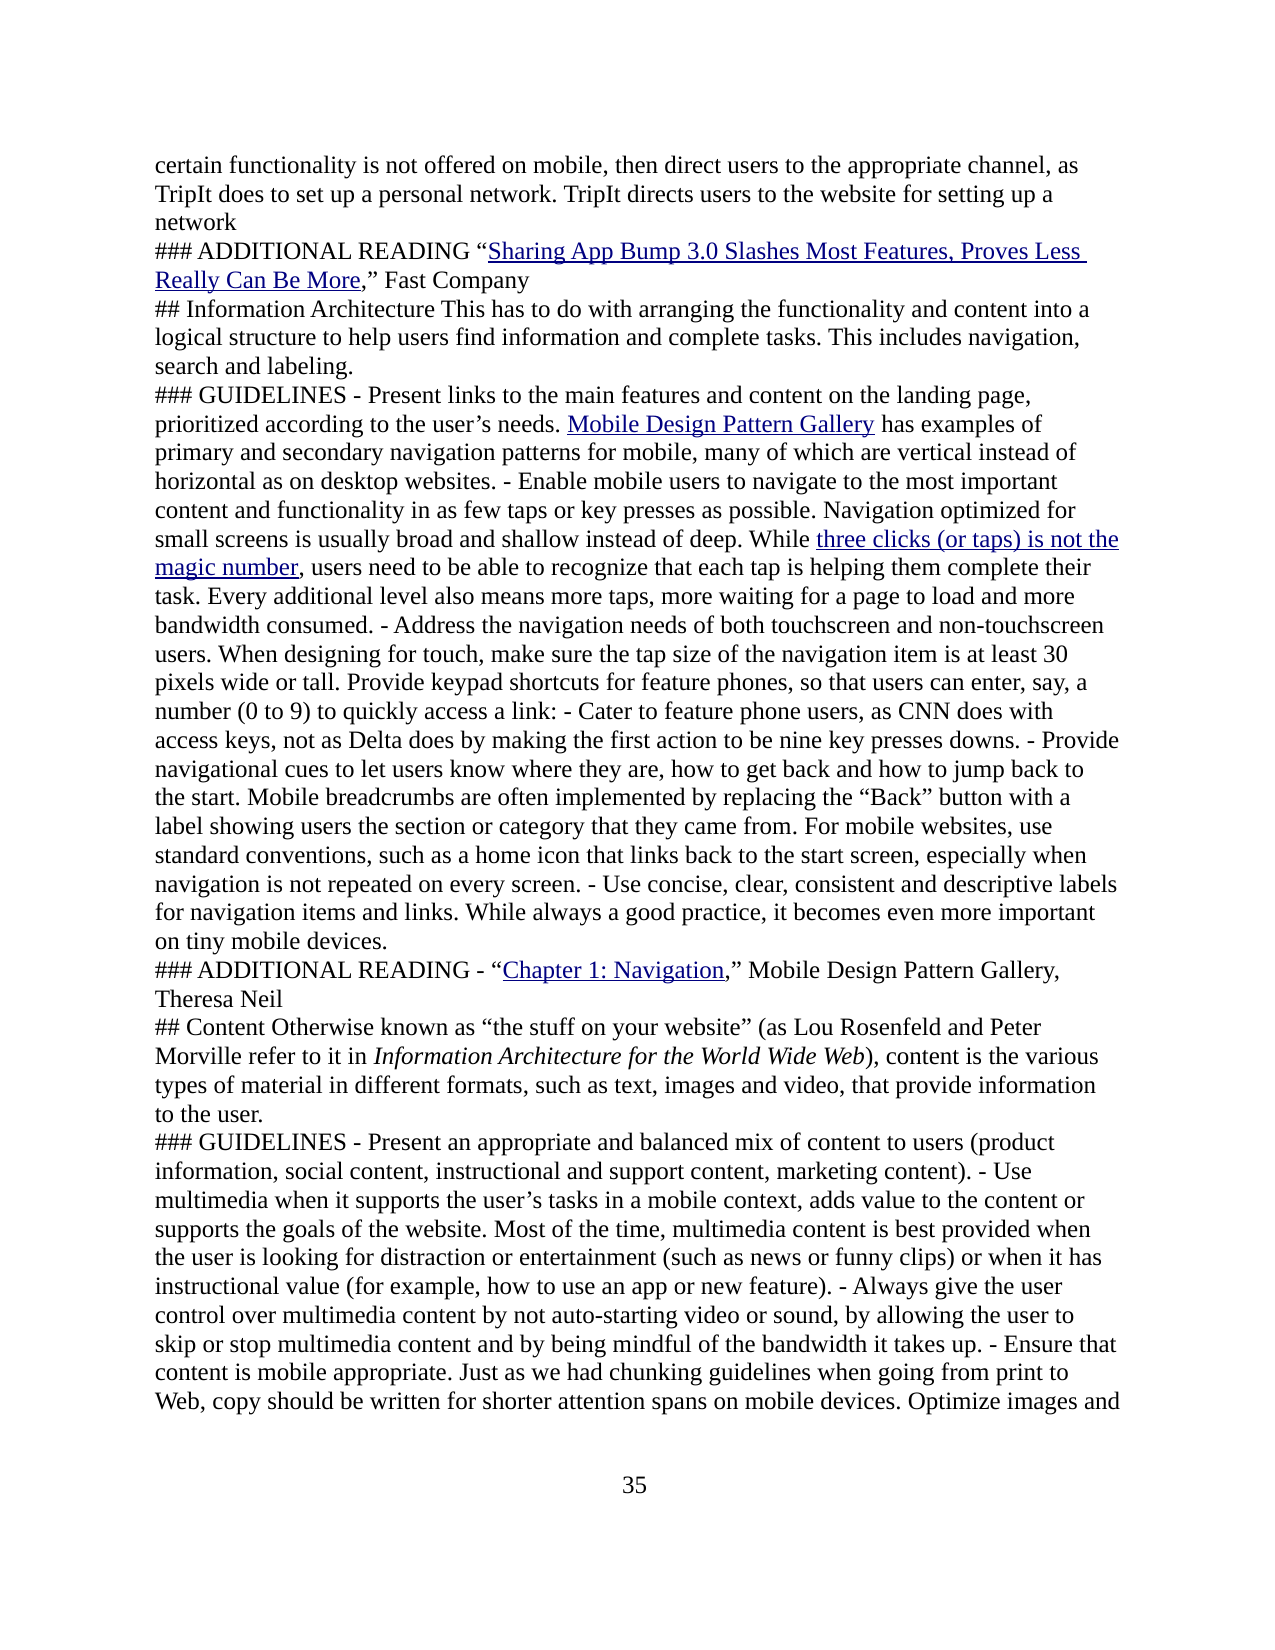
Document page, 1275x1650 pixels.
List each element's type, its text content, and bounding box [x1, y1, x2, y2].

table_cell ### ADDITIONAL READING - “Chapter 1: Navigation,” Mobile Design Pattern Gallery, Theresa Neil [150, 955, 1125, 1012]
table_cell ## Content Otherwise known as “the stuff on your website” (as Lou Rosenfeld and Peter Morville refer to it in Information Architecture for the World Wide Web), content is the various types of material in different formats, such as text, images and video, that provide information to the user. [150, 1013, 1125, 1127]
table_cell ### GUIDELINES - Present an appropriate and balanced mix of content to users (product information, social content, instructional and support content, marketing content). - Use multimedia when it supports the user’s tasks in a mobile context, adds value to the content or supports the goals of the website. Most of the time, multimedia content is best provided when the user is looking for distraction or entertainment (such as news or funny clips) or when it has instructional value (for example, how to use an app or new feature). - Always give the user control over multimedia content by not auto-starting video or sound, by allowing the user to skip or stop multimedia content and by being mindful of the bandwidth it takes up. - Ensure that content is mobile appropriate. Just as we had chunking guidelines when going from print to Web, copy should be written for shorter attention spans on mobile devices. Optimize images and [150, 1128, 1125, 1415]
table_cell ### ADDITIONAL READING “Sharing App Bump 3.0 Slashes Most Features, Proves Less Really Can Be More,” Fast Company [150, 236, 1125, 294]
table_cell ## Information Architecture This has to do with arranging the functionality and content into a logical structure to help users find information and complete tasks. This includes navigation, search and labeling. [150, 294, 1125, 380]
table_cell ### GUIDELINES - Present links to the main features and content on the landing page, prioritized according to the user’s needs. Mobile Design Pattern Gallery has examples of primary and secondary navigation patterns for mobile, many of which are vertical instead of horizontal as on desktop websites. - Enable mobile users to navigate to the most important content and functionality in as few taps or key presses as possible. Navigation optimized for small screens is usually broad and shallow instead of deep. While three clicks (or taps) is not the magic number, users need to be able to recognize that each tap is helping them complete their task. Every additional level also means more taps, more waiting for a page to load and more bandwidth consumed. - Address the navigation needs of both touchscreen and non-touchscreen users. When designing for touch, make sure the tap size of the navigation item is at least 30 pixels wide or tall. Provide keypad shortcuts for feature phones, so that users can enter, say, a number (0 to 9) to quickly access a link: - Cater to feature phone users, as CNN does with access keys, not as Delta does by making the first action to be nine key presses downs. - Provide navigational cues to let users know where they are, how to get back and how to jump back to the start. Mobile breadcrumbs are often implemented by replacing the “Back” button with a label showing users the section or category that they came from. For mobile websites, use standard conventions, such as a home icon that links back to the start screen, especially when navigation is not repeated on every screen. - Use concise, clear, consistent and descriptive labels for navigation items and links. While always a good practice, it becomes even more important on tiny mobile devices. [150, 380, 1125, 955]
table_cell certain functionality is not offered on mobile, then direct users to the appropriate channel, as TripIt does to set up a personal network. TripIt directs users to the website for setting up a network [150, 150, 1125, 236]
